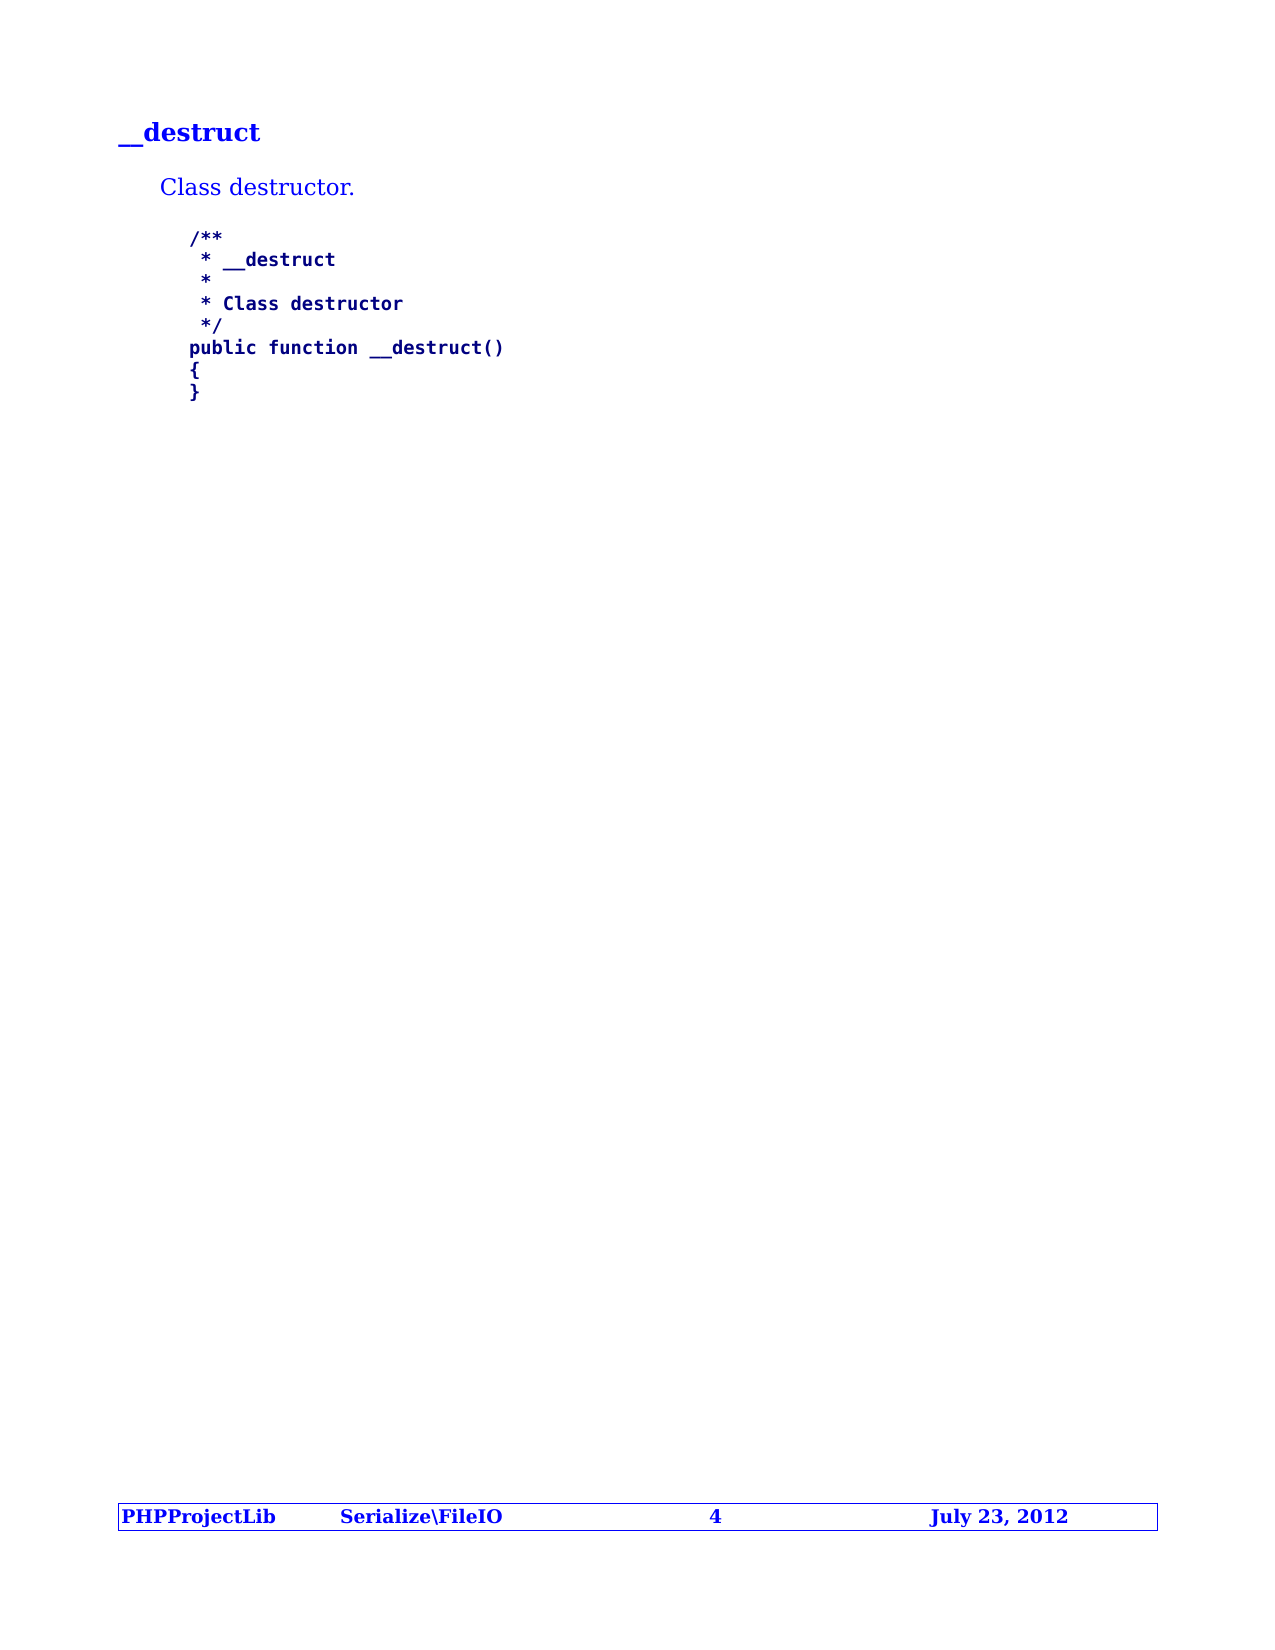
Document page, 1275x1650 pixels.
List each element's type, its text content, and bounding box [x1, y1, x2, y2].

list * [189, 271, 1157, 293]
list { [189, 359, 1157, 381]
text Class destructor. [159, 174, 1157, 201]
title __destruct [118, 118, 1157, 147]
list * __destruct [189, 249, 1157, 271]
list public function __destruct() [189, 337, 1157, 359]
list * Class destructor [189, 293, 1157, 315]
list } [189, 381, 1157, 402]
list /** [189, 227, 1157, 249]
list */ [189, 315, 1157, 337]
